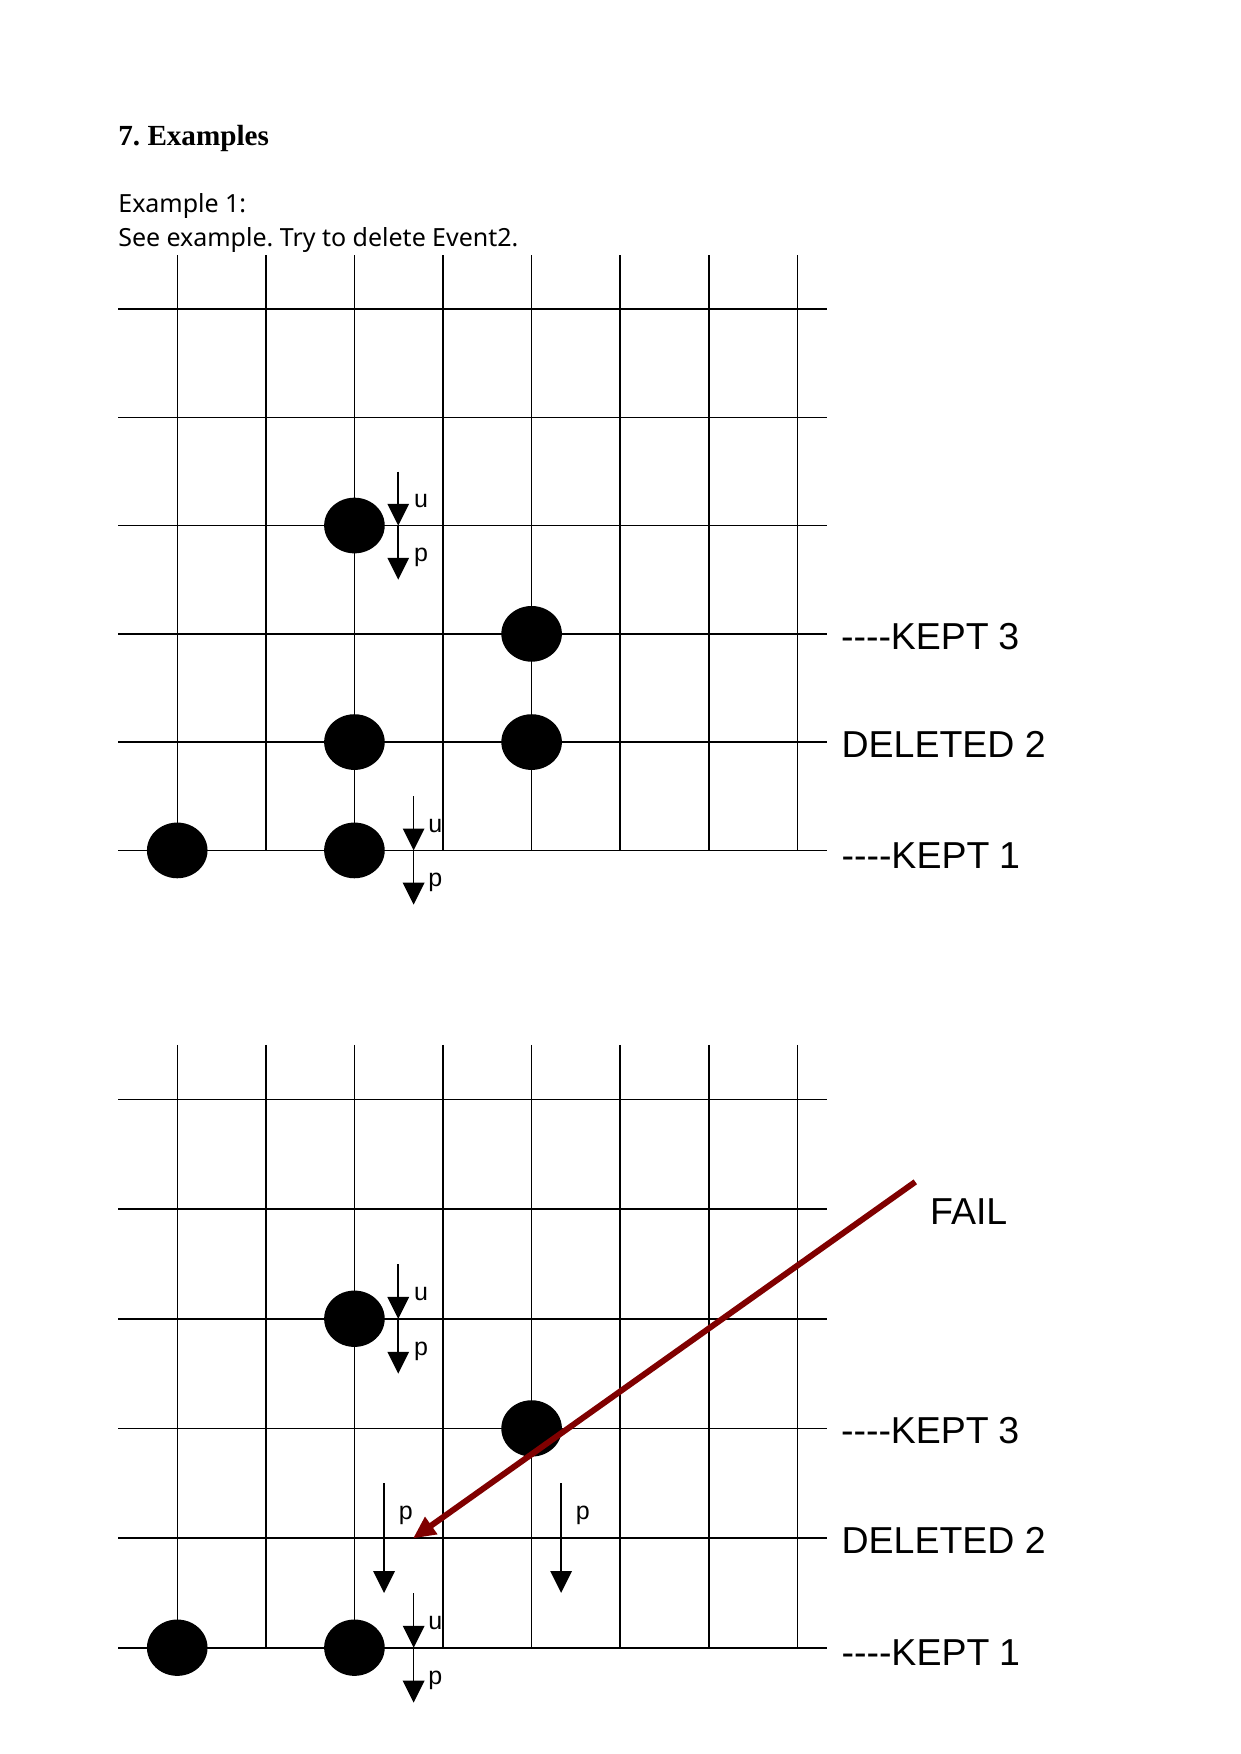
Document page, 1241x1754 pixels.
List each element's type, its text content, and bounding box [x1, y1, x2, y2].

text Example 1: [118, 185, 1122, 219]
text See example. Try to delete Event2. [118, 219, 1122, 253]
text 7. Examples [118, 118, 1122, 152]
